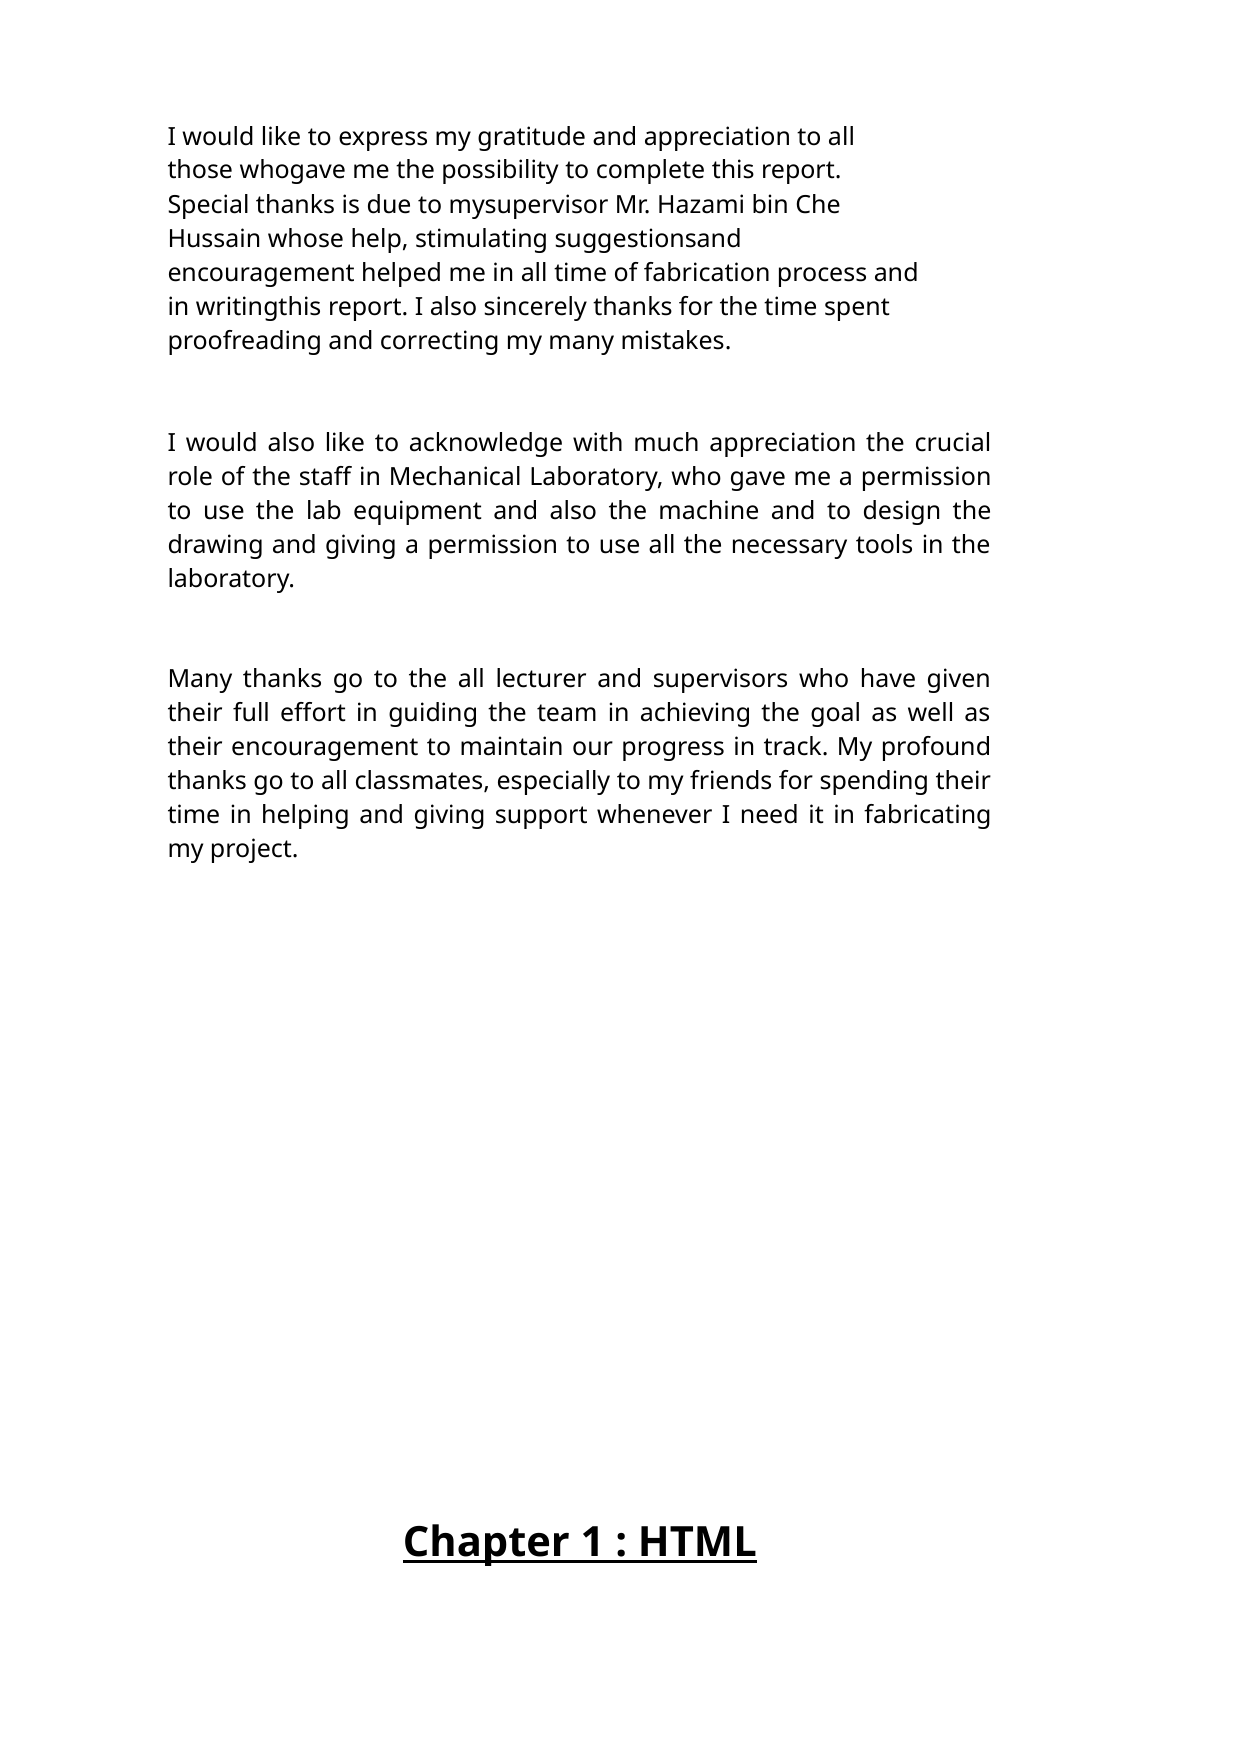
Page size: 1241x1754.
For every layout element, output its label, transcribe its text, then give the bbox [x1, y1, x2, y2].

text I would like to express my gratitude and appreciation to all those whogave me the possibility to complete this report. Special thanks is due to mysupervisor Mr. Hazami bin Che Hussain whose help, stimulating suggestionsand encouragement helped me in all time of fabrication process and in writingthis report. I also sincerely thanks for the time spent proofreading and correcting my many mistakes. [167, 118, 927, 357]
text Many thanks go to the all lecturer and supervisors who have given their full effort in guiding the team in achieving the goal as well as their encouragement to maintain our progress in track. My profound thanks go to all classmates, especially to my friends for spending their time in helping and giving support whenever I need it in fabricating my project. [167, 660, 992, 865]
text I would also like to acknowledge with much appreciation the crucial role of the staff in Mechanical Laboratory, who gave me a permission to use the lab equipment and also the machine and to design the drawing and giving a permission to use all the necessary tools in the laboratory. [167, 425, 992, 595]
text Chapter 1 : HTML [167, 1512, 992, 1569]
